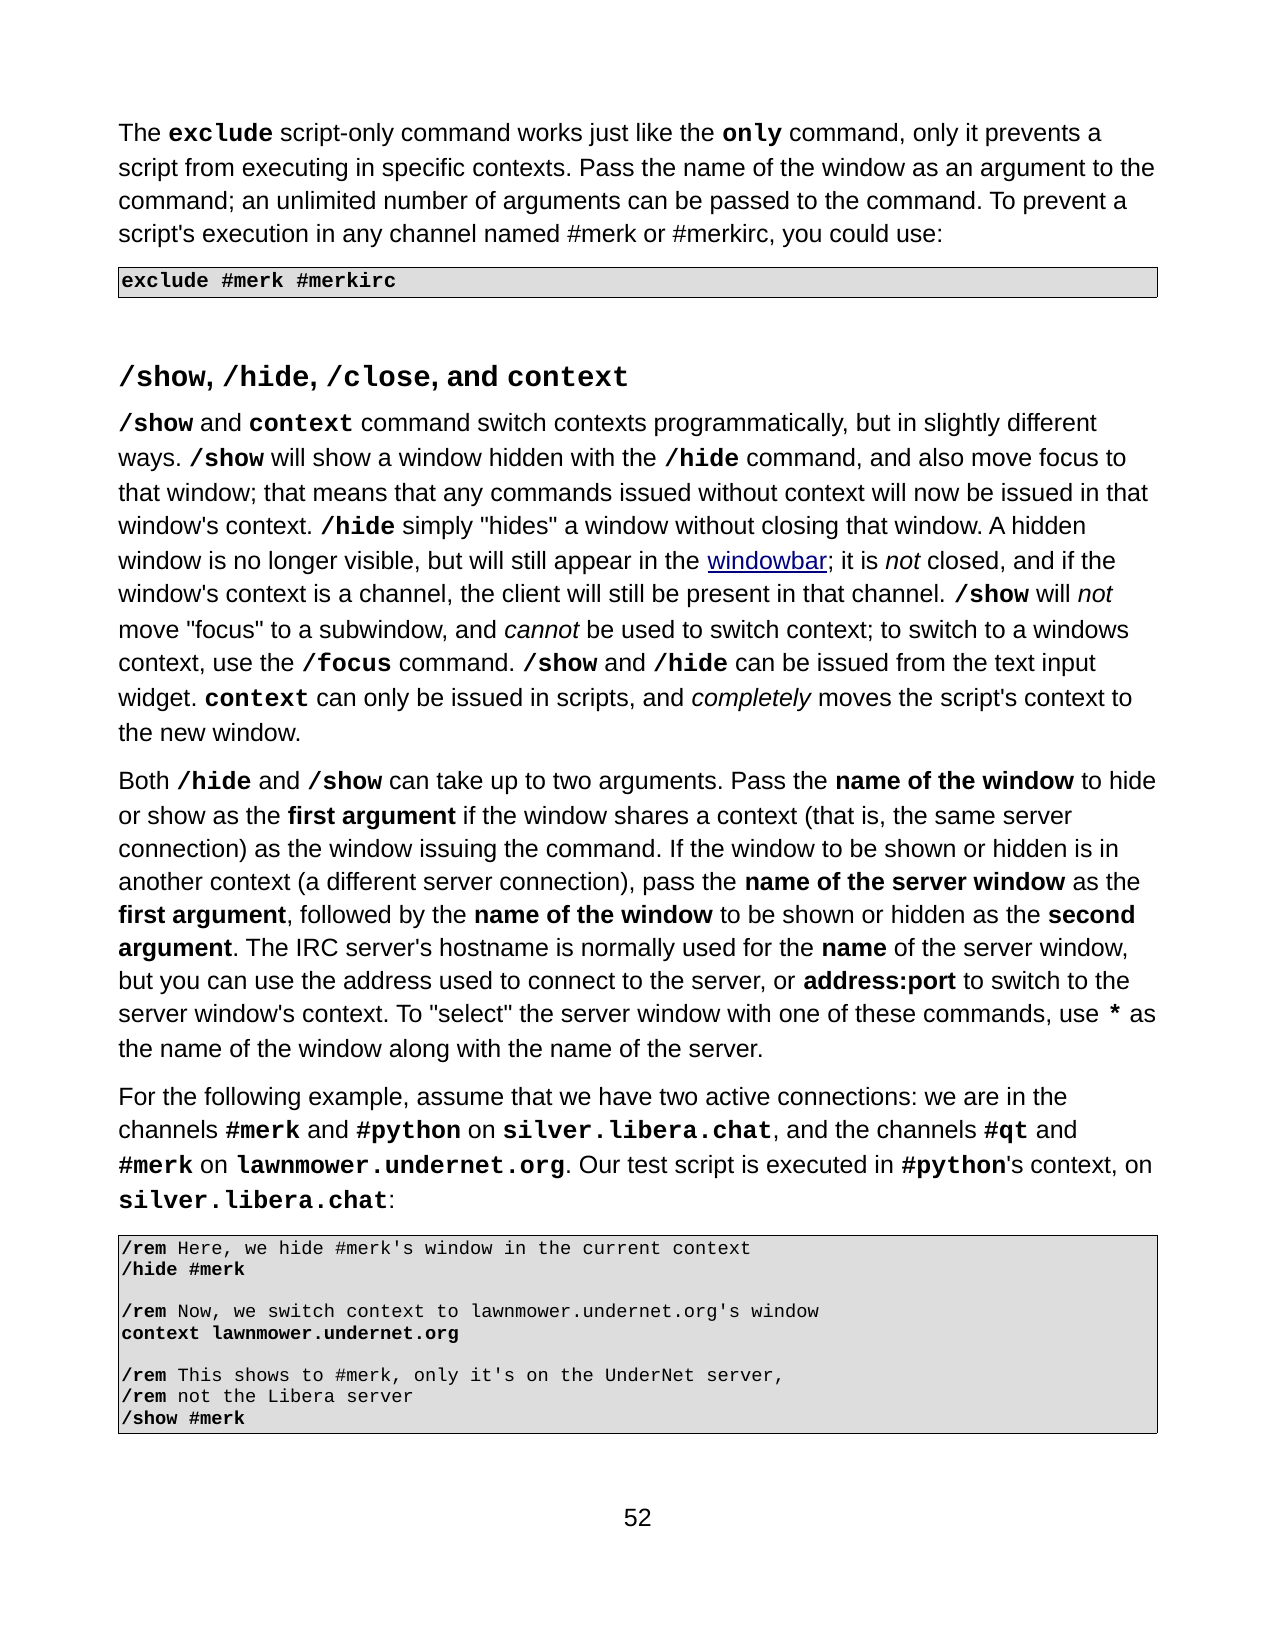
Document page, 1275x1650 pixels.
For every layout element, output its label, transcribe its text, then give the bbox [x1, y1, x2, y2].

text /show and context command switch contexts programmatically, but in slightly different ways. /show will show a window hidden with the /hide command, and also move focus to that window; that means that any commands issued without context will now be issued in that window's context. /hide simply "hides" a window without closing that window. A hidden window is no longer visible, but will still appear in the windowbar; it is not closed, and if the window's context is a channel, the client will still be present in that channel. /show will not move "focus" to a subwindow, and cannot be used to switch context; to switch to a windows context, use the /focus command. /show and /hide can be issued from the text input widget. context can only be issued in scripts, and completely moves the script's context to the new window. [118, 408, 1157, 747]
subtitle /show, /hide, /close, and context [118, 359, 1157, 395]
table_header /rem Here, we hide #merk's window in the current context /hide #merk /rem Now, we switch context to lawnmower.undernet.org's window context lawnmower.undernet.org /rem This shows to #merk, only it's on the UnderNet server, /rem not the Libera server /show #merk [119, 1236, 1157, 1433]
text For the following example, assume that we have two active connections: we are in the channels #merk and #python on silver.libera.chat, and the channels #qt and #merk on lawnmower.undernet.org. Our test script is executed in #python's context, on silver.libera.chat: [118, 1082, 1157, 1216]
table_header exclude #merk #merkirc [119, 268, 1157, 297]
text The exclude script-only command works just like the only command, only it prevents a script from executing in specific contexts. Pass the name of the window as an argument to the command; an unlimited number of arguments can be passed to the command. To prevent a script's execution in any channel named #merk or #merkirc, you could use: [118, 118, 1157, 248]
text Both /hide and /show can take up to two arguments. Pass the name of the window to hide or show as the first argument if the window shares a context (that is, the same server connection) as the window issuing the command. If the window to be shown or hidden is in another context (a different server connection), pass the name of the server window as the first argument, followed by the name of the window to be shown or hidden as the second argument. The IRC server's hostname is normally used for the name of the server window, but you can use the address used to connect to the server, or address:port to switch to the server window's context. To "select" the server window with one of these commands, use * as the name of the window along with the name of the server. [118, 766, 1157, 1063]
